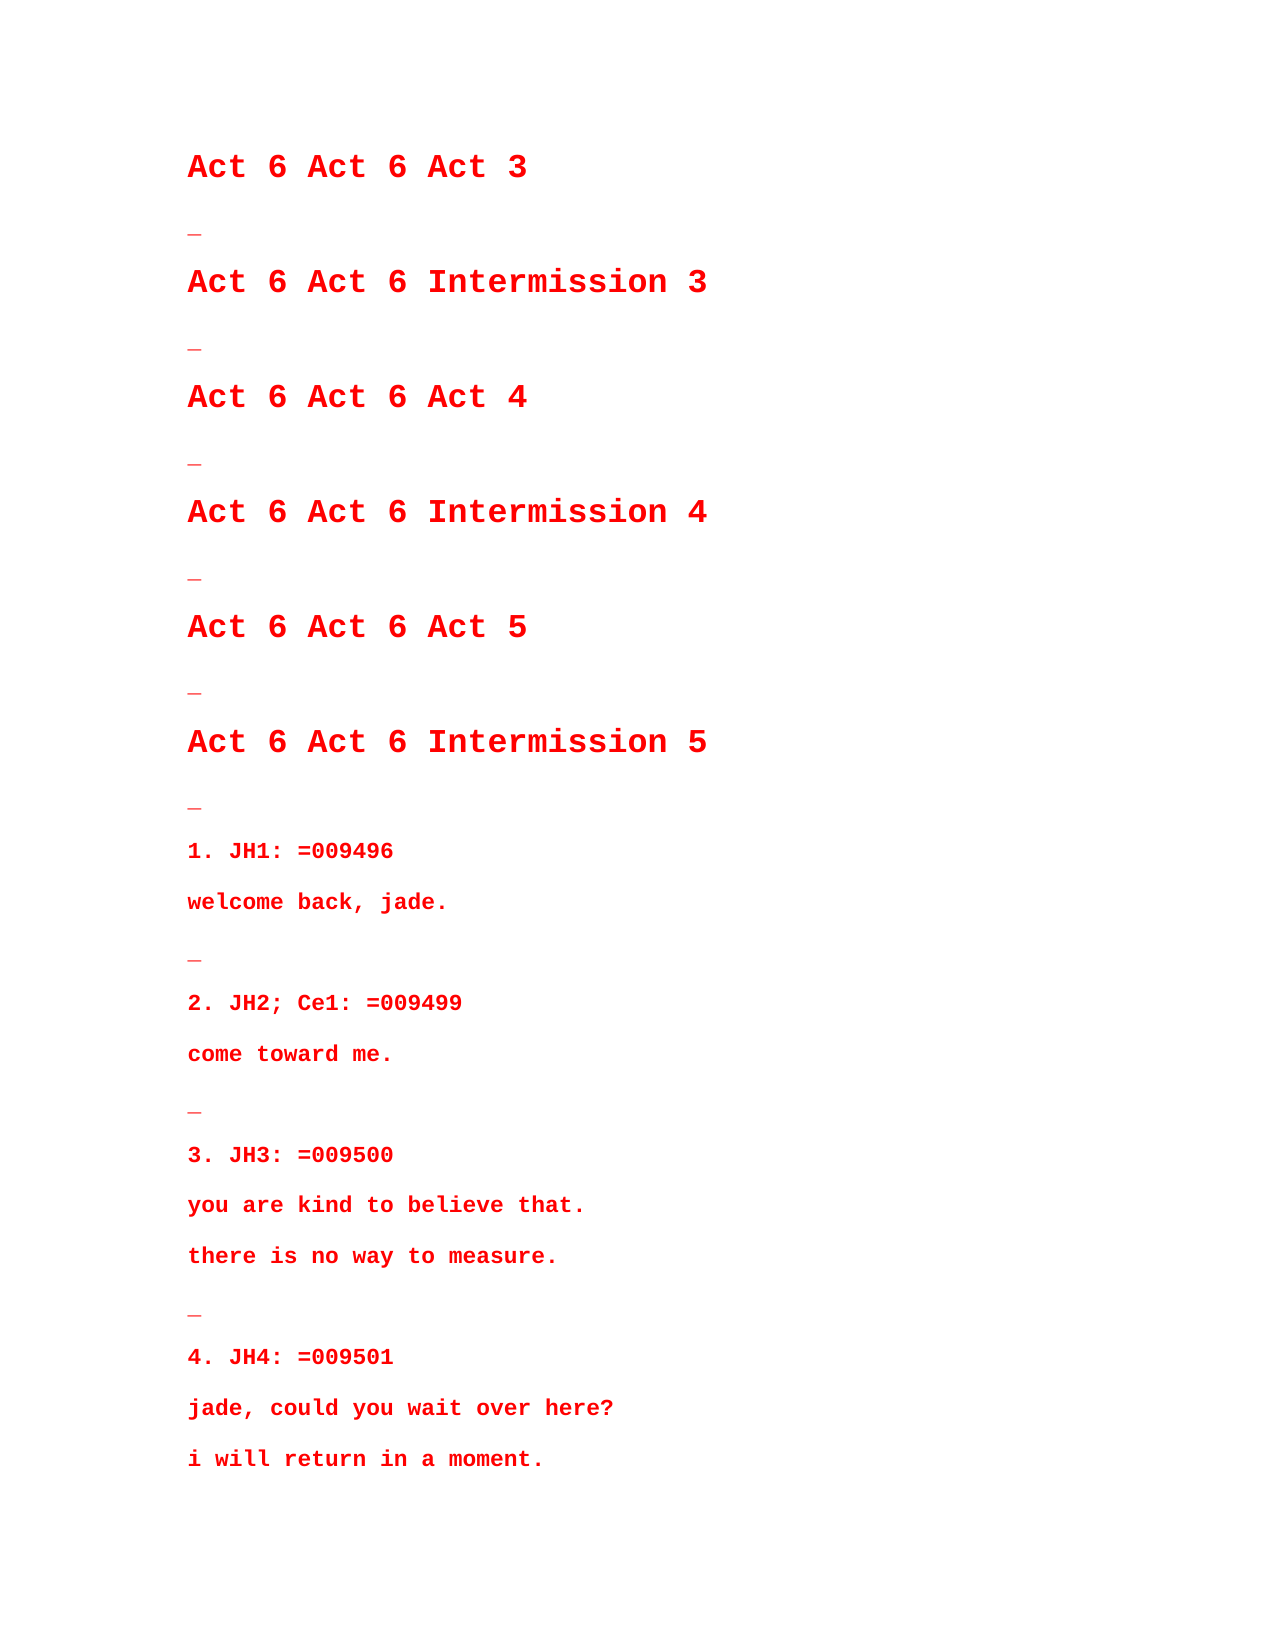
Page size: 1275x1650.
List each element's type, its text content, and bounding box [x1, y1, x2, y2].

text you are kind to believe that. [187, 1194, 1087, 1220]
text 2. JH2; Ce1: =009499 [187, 991, 1087, 1017]
text 4. JH4: =009501 [187, 1346, 1087, 1372]
text there is no way to measure. [187, 1244, 1087, 1270]
text _ [187, 789, 1087, 815]
text i will return in a moment. [187, 1447, 1087, 1473]
text _ [187, 444, 1087, 470]
text _ [187, 674, 1087, 700]
text Act 6 Act 6 Act 5 [187, 609, 1087, 647]
text Act 6 Act 6 Act 3 [187, 150, 1087, 188]
text Act 6 Act 6 Intermission 5 [187, 724, 1087, 762]
text Act 6 Act 6 Intermission 3 [187, 265, 1087, 303]
text _ [187, 329, 1087, 355]
text 3. JH3: =009500 [187, 1143, 1087, 1169]
text Act 6 Act 6 Intermission 4 [187, 495, 1087, 532]
text welcome back, jade. [187, 890, 1087, 916]
text Act 6 Act 6 Act 4 [187, 380, 1087, 418]
text _ [187, 559, 1087, 585]
text 1. JH1: =009496 [187, 839, 1087, 865]
text _ [187, 1092, 1087, 1118]
text jade, could you wait over here? [187, 1396, 1087, 1422]
text come toward me. [187, 1042, 1087, 1068]
text _ [187, 941, 1087, 967]
text _ [187, 1295, 1087, 1321]
text _ [187, 214, 1087, 240]
